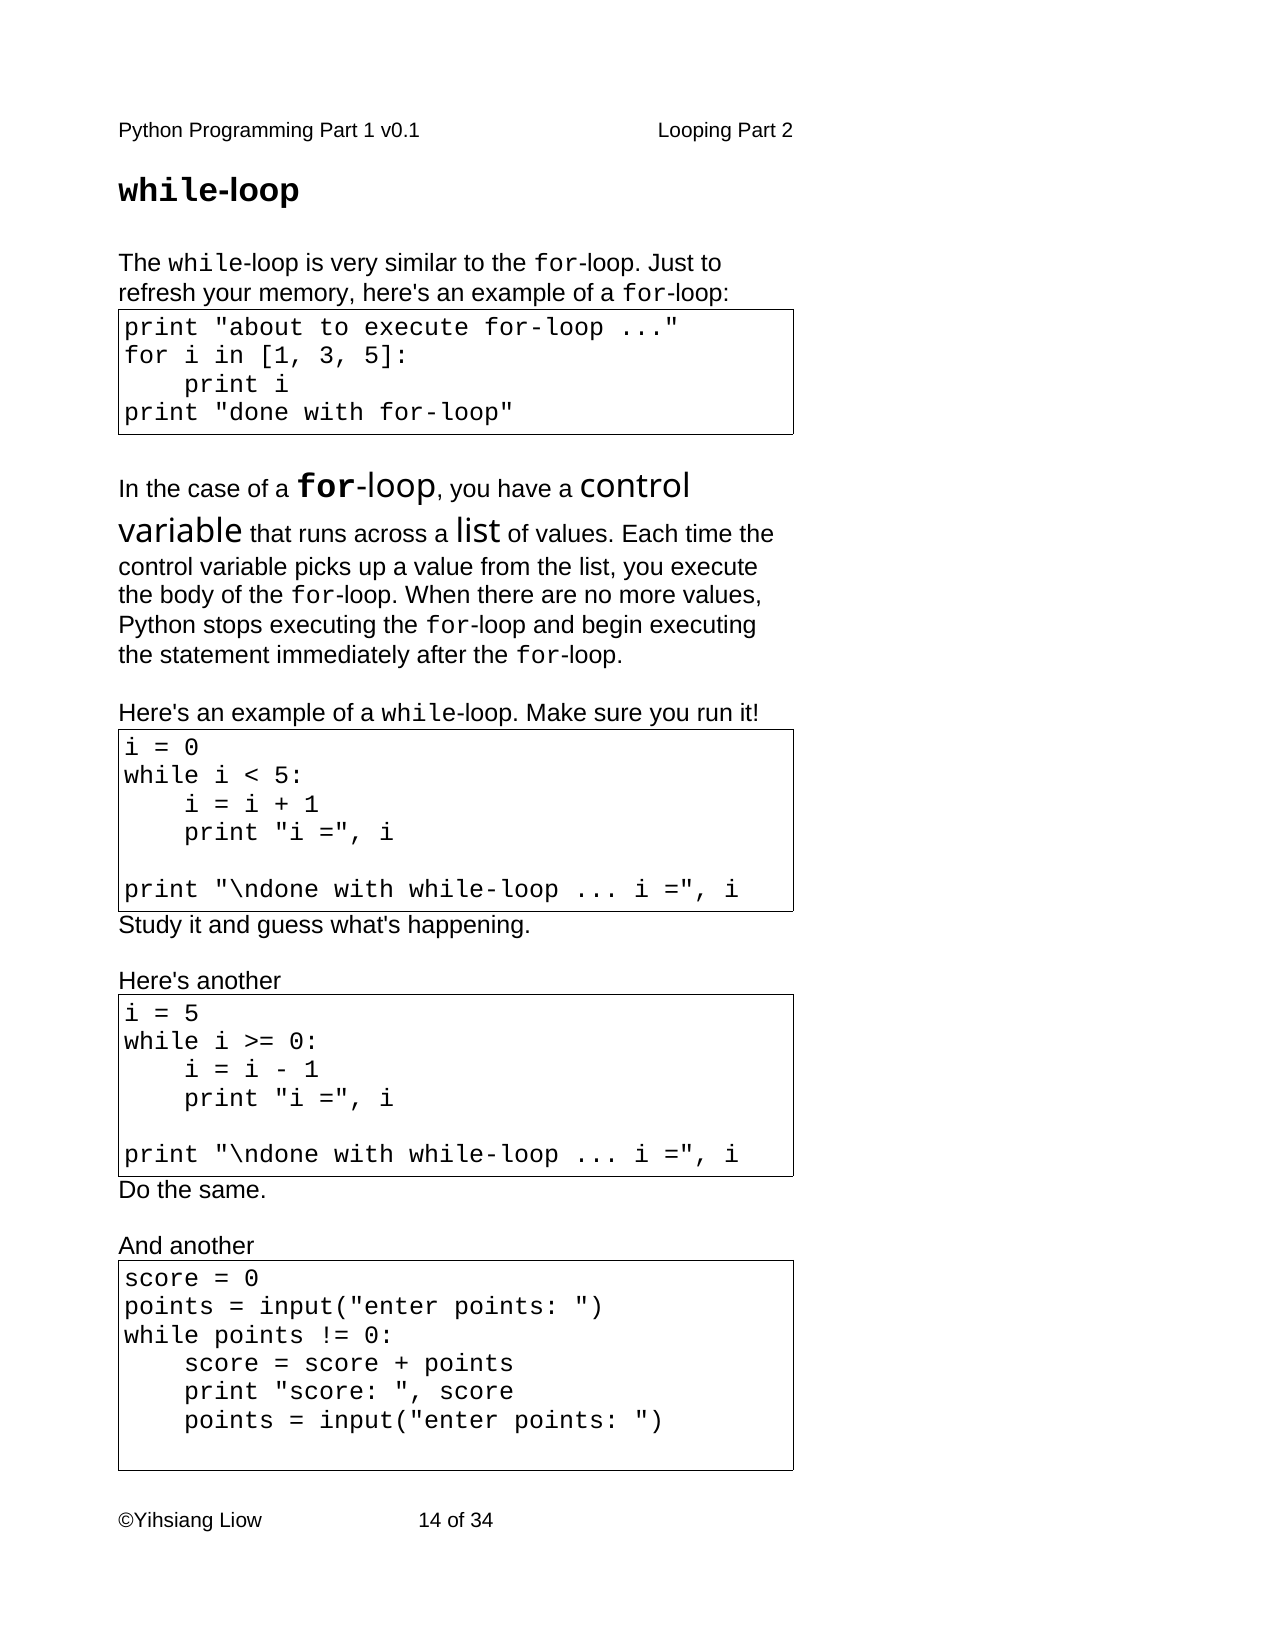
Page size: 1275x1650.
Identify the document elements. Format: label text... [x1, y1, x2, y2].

text Here's an example of a while-loop. Make sure you run it! [118, 699, 793, 729]
text Here's another [118, 966, 793, 994]
text The while-loop is very similar to the for-loop. Just to refresh your memory, here's an example of a for-loop: [118, 248, 793, 309]
text while-loop [118, 171, 793, 211]
table_header i = 0 while i < 5: i = i + 1 print "i =", i print "\ndone with while-loop ... i =", i [119, 730, 793, 911]
table_header i = 5 while i >= 0: i = i - 1 print "i =", i print "\ndone with while-loop ... i =", i [119, 995, 793, 1176]
text Study it and guess what's happening. [118, 912, 793, 938]
table_header score = 0 points = input("enter points: ") while points != 0: score = score + points print "score: ", score points = input("enter points: ") [119, 1261, 793, 1470]
table_header print "about to execute for-loop ..." for i in [1, 3, 5]: print i print "done with for-loop" [119, 310, 793, 433]
text And another [118, 1232, 793, 1260]
text In the case of a for-loop, you have a control variable that runs across a list of values. Each time the control variable picks up a value from the list, you execute the body of the for-loop. When there are no more values, Python stops executing the for-loop and begin executing the statement immediately after the for-loop. [118, 462, 793, 671]
text Do the same. [118, 1177, 793, 1204]
